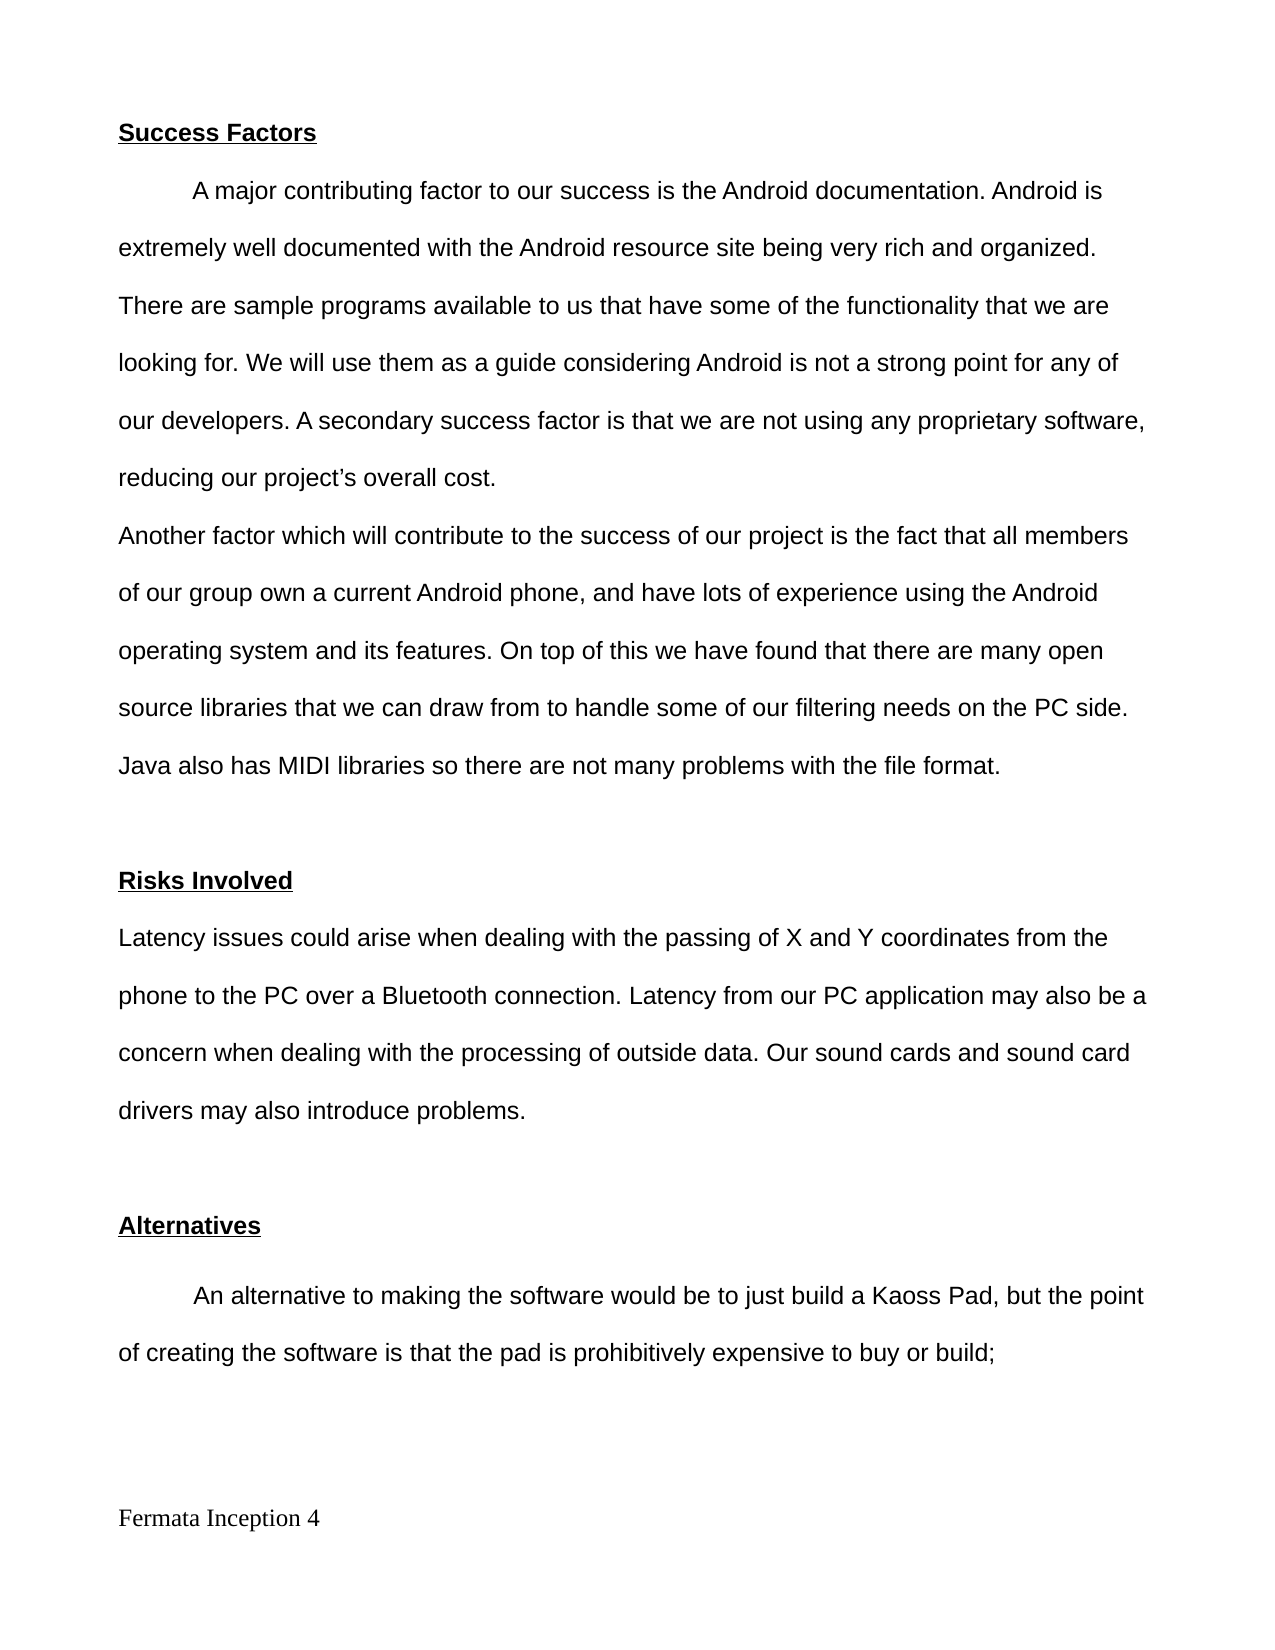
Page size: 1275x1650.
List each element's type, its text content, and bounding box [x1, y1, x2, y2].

text Success Factors A major contributing factor to our success is the Android documentation. Android is extremely well documented with the Android resource site being very rich and organized. There are sample programs available to us that have some of the functionality that we are looking for. We will use them as a guide considering Android is not a strong point for any of our developers. A secondary success factor is that we are not using any proprietary software, reducing our project’s overall cost. Another factor which will contribute to the success of our project is the fact that all members of our group own a current Android phone, and have lots of experience using the Android operating system and its features. On top of this we have found that there are many open source libraries that we can draw from to handle some of our filtering needs on the PC side. Java also has MIDI libraries so there are not many problems with the file format. Risks Involved Latency issues could arise when dealing with the passing of X and Y coordinates from the phone to the PC over a Bluetooth connection. Latency from our PC application may also be a concern when dealing with the processing of outside data. Our sound cards and sound card drivers may also introduce problems. Alternatives [118, 118, 1157, 1239]
text An alternative to making the software would be to just build a Kaoss Pad, but the point of creating the software is that the pad is prohibitively expensive to buy or build; [118, 1281, 1157, 1367]
